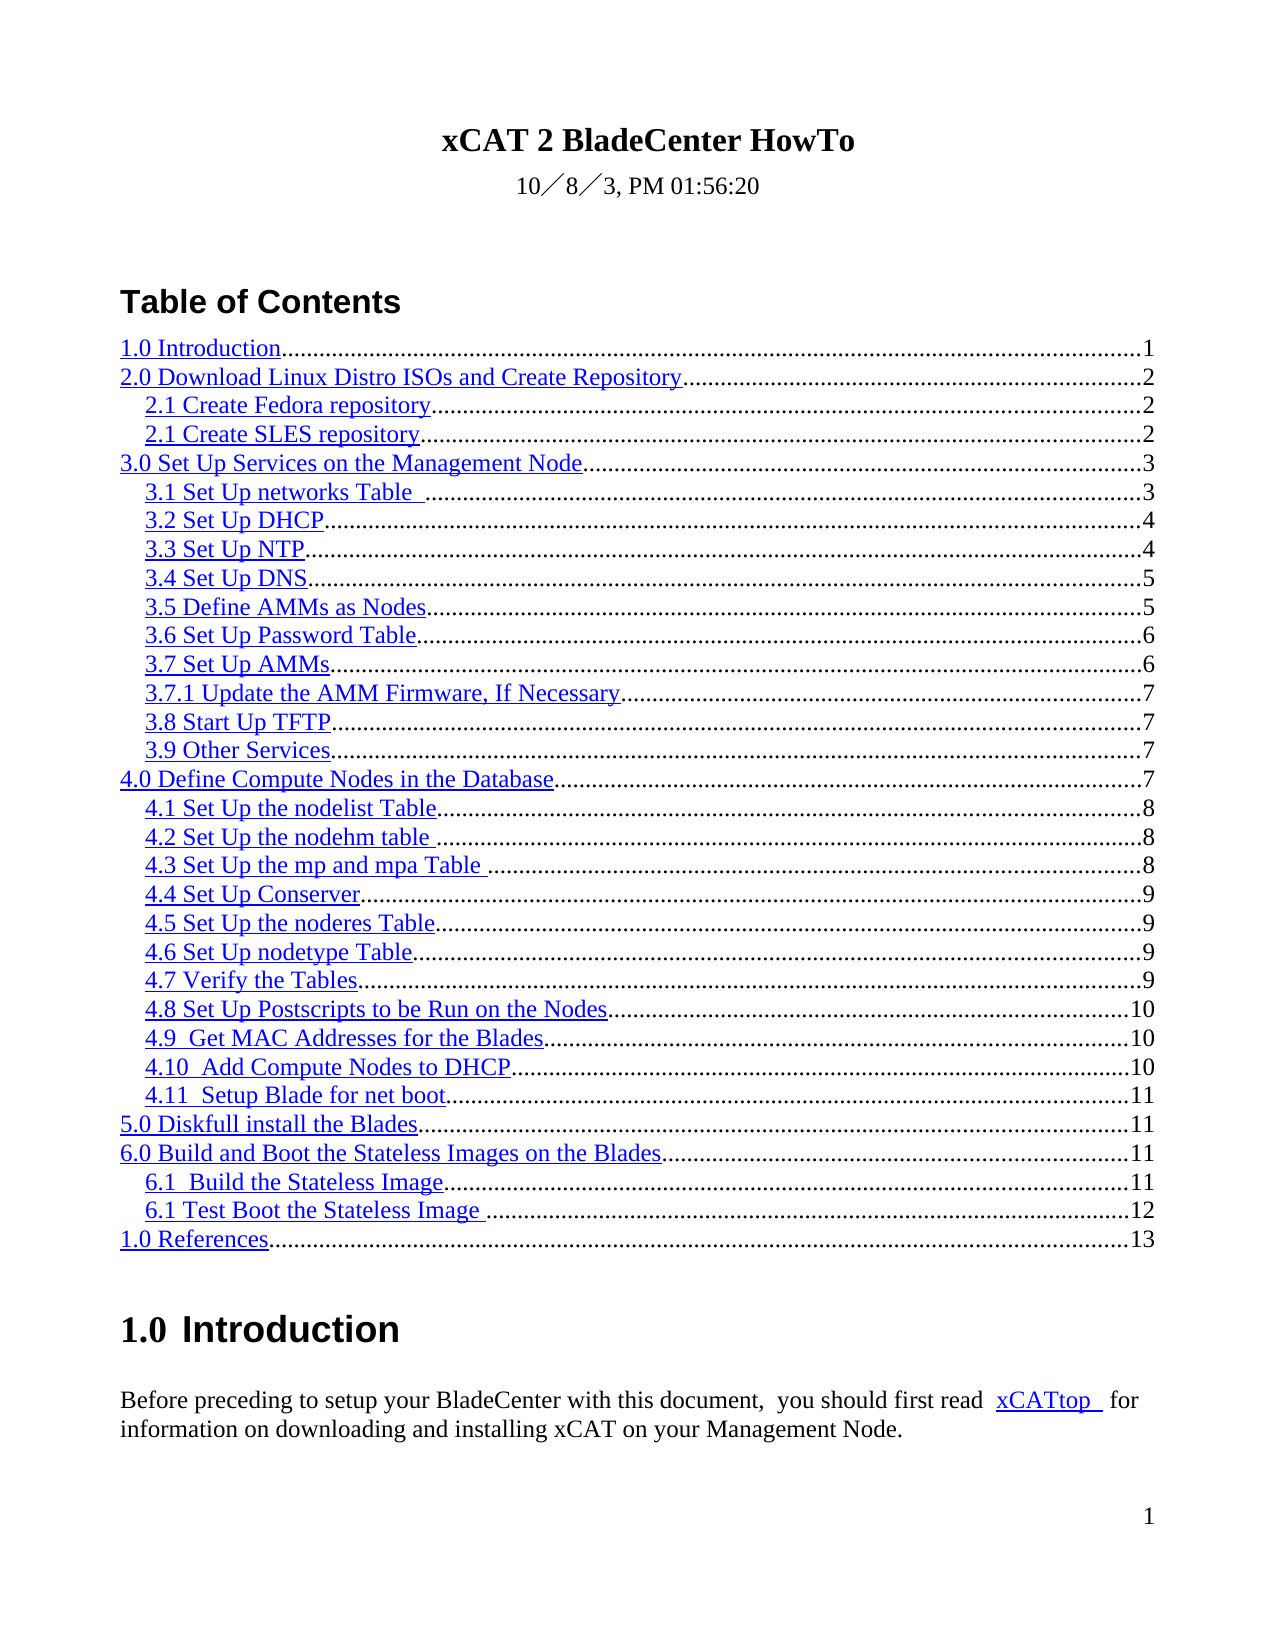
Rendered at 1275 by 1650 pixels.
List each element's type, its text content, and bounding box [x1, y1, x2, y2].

text 4.3 Set Up the mp and mpa Table 8 [145, 851, 1155, 879]
text 3.9 Other Services 7 [145, 736, 1155, 764]
text 4.2 Set Up the nodehm table 8 [145, 822, 1155, 851]
text 4.10 Add Compute Nodes to DHCP 10 [145, 1052, 1155, 1081]
text 4.6 Set Up nodetype Table 9 [145, 937, 1155, 966]
text 4.11 Setup Blade for net boot 11 [145, 1081, 1155, 1109]
text 3.1 Set Up networks Table 3 [145, 477, 1155, 506]
text 3.8 Start Up TFTP 7 [145, 707, 1155, 736]
text 4.5 Set Up the noderes Table 9 [145, 908, 1155, 937]
text 6.1 Test Boot the Stateless Image 12 [145, 1196, 1155, 1224]
subtitle Introduction [120, 1307, 1155, 1350]
text 3.6 Set Up Password Table 6 [145, 621, 1155, 649]
text 6.0 Build and Boot the Stateless Images on the Blades 11 [120, 1138, 1155, 1167]
text 3.0 Set Up Services on the Management Node 3 [120, 448, 1155, 477]
text 6.1 Build the Stateless Image 11 [145, 1167, 1155, 1196]
text 1.0 Introduction 1 [120, 333, 1155, 362]
text 3.4 Set Up DNS 5 [145, 563, 1155, 592]
text 3.3 Set Up NTP 4 [145, 534, 1155, 563]
text Before preceding to setup your BladeCenter with this document, you should first read xCATtop for information on downloading and installing xCAT on your Management Node. [120, 1385, 1155, 1443]
text 4.7 Verify the Tables 9 [145, 966, 1155, 994]
subtitle Table of Contents [120, 282, 1155, 321]
text 10／8／3, PM 01:56:21 [120, 171, 1155, 199]
text 4.1 Set Up the nodelist Table 8 [145, 793, 1155, 822]
text xCAT 2 BladeCenter HowTo [120, 120, 1155, 158]
text 3.2 Set Up DHCP 4 [145, 506, 1155, 534]
text 3.7 Set Up AMMs 6 [145, 649, 1155, 678]
text 4.9 Get MAC Addresses for the Blades 10 [145, 1023, 1155, 1052]
text 2.1 Create SLES repository 2 [145, 419, 1155, 448]
text 2.0 Download Linux Distro ISOs and Create Repository 2 [120, 362, 1155, 391]
text 3.5 Define AMMs as Nodes 5 [145, 592, 1155, 621]
text 5.0 Diskfull install the Blades 11 [120, 1109, 1155, 1138]
text 4.4 Set Up Conserver 9 [145, 879, 1155, 908]
text 1.0 References 13 [120, 1224, 1155, 1253]
text 3.7.1 Update the AMM Firmware, If Necessary 7 [145, 678, 1155, 707]
text 4.0 Define Compute Nodes in the Database 7 [120, 764, 1155, 793]
text 2.1 Create Fedora repository 2 [145, 391, 1155, 419]
text 4.8 Set Up Postscripts to be Run on the Nodes 10 [145, 994, 1155, 1023]
